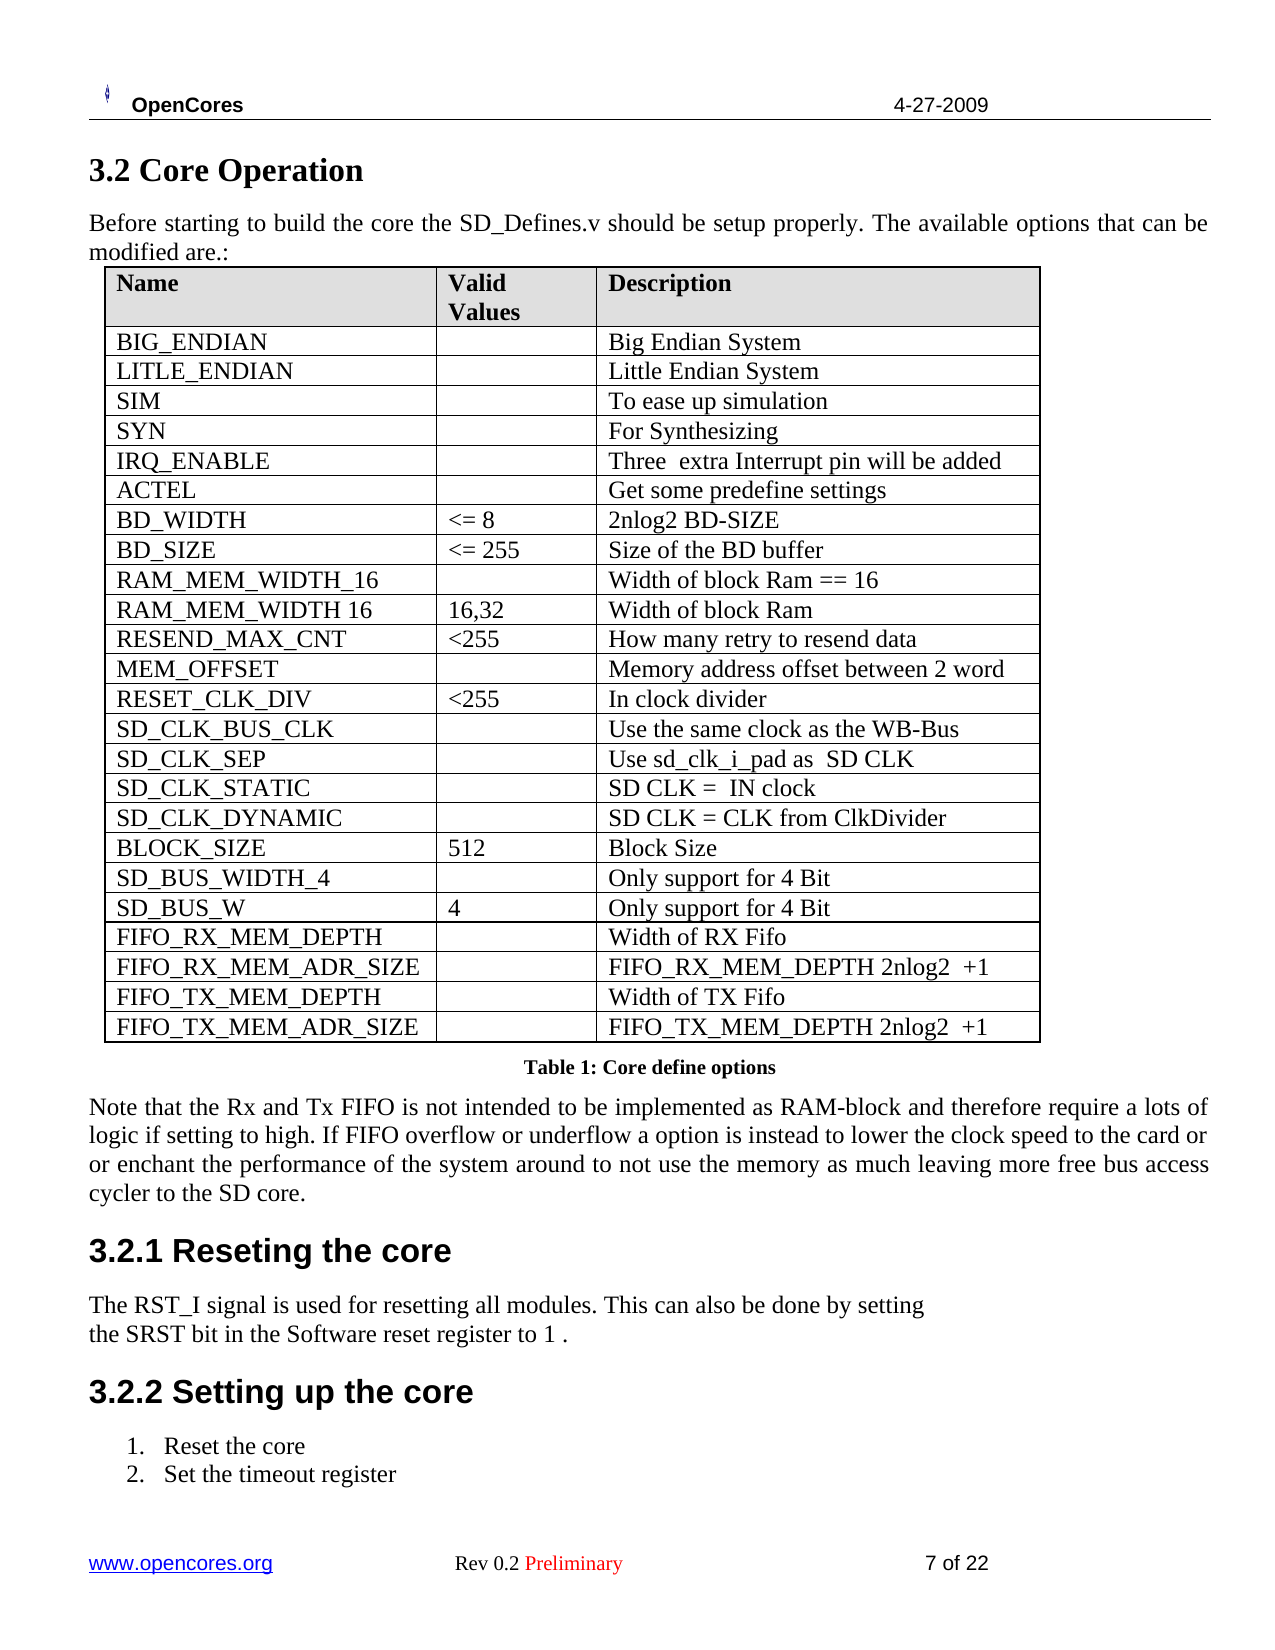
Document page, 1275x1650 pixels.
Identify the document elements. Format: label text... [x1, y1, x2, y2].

table_cell FIFO_RX_MEM_DEPTH [106, 923, 436, 951]
table_cell SYN [106, 416, 436, 445]
table_cell SD_CLK_DYNAMIC [106, 803, 436, 832]
table_cell [437, 774, 596, 802]
table_cell Width of block Ram [597, 595, 1039, 623]
table_cell [437, 982, 596, 1011]
table_cell [437, 416, 596, 445]
table_cell IRQ_ENABLE [106, 446, 436, 474]
table_cell RAM_MEM_WIDTH 16 [106, 595, 436, 623]
table_cell FIFO_RX_MEM_ADR_SIZE [106, 952, 436, 981]
table_cell Little Endian System [597, 356, 1039, 385]
table_cell RESET_CLK_DIV [106, 684, 436, 713]
table_cell Width of block Ram == 16 [597, 565, 1039, 594]
table_cell [437, 863, 596, 892]
table_cell FIFO_TX_MEM_DEPTH [106, 982, 436, 1011]
table_cell 512 [437, 833, 596, 862]
table_cell 2nlog2 BD-SIZE [597, 505, 1039, 534]
table_cell RESEND_MAX_CNT [106, 625, 436, 653]
table_cell Use sd_clk_i_pad as SD CLK [597, 744, 1039, 772]
table_cell [437, 744, 596, 772]
table_cell How many retry to resend data [597, 625, 1039, 653]
table_cell In clock divider [597, 684, 1039, 713]
table_cell [437, 952, 596, 981]
list Set the timeout register [126, 1459, 1211, 1488]
table_header Description [597, 268, 1039, 326]
text Note that the Rx and Tx FIFO is not intended to be implemented as RAM-block and therefore require a lots of logic if setting to high. If FIFO overflow or underflow a option is instead to lower the clock speed to the card or [89, 1092, 1211, 1149]
table_cell [437, 565, 596, 594]
table_cell Big Endian System [597, 327, 1039, 355]
table_cell BLOCK_SIZE [106, 833, 436, 862]
table_cell SD_BUS_W [106, 893, 436, 921]
table_cell ACTEL [106, 476, 436, 504]
subtitle 3.2.2 Setting up the core [89, 1372, 1211, 1411]
table_cell FIFO_RX_MEM_DEPTH 2nlog2 +1 [597, 952, 1039, 981]
table_cell SD CLK = IN clock [597, 774, 1039, 802]
table_cell Only support for 4 Bit [597, 893, 1039, 921]
table_cell SIM [106, 386, 436, 415]
table_cell FIFO_TX_MEM_DEPTH 2nlog2 +1 [597, 1012, 1039, 1041]
table_cell 4 [437, 893, 596, 921]
table_header Valid Values [437, 268, 596, 326]
table_cell BD_WIDTH [106, 505, 436, 534]
table_cell [437, 654, 596, 683]
table_cell <255 [437, 684, 596, 713]
text the SRST bit in the Software reset register to 1 . [89, 1319, 1211, 1347]
table_cell [437, 446, 596, 474]
list Reset the core [126, 1431, 1211, 1459]
table_cell BD_SIZE [106, 535, 436, 564]
text The RST_I signal is used for resetting all modules. This can also be done by setting [89, 1290, 1211, 1319]
table_cell <255 [437, 625, 596, 653]
table_cell Only support for 4 Bit [597, 863, 1039, 892]
text or enchant the performance of the system around to not use the memory as much leaving more free bus access cycler to the SD core. [89, 1149, 1211, 1207]
table_cell Use the same clock as the WB-Bus [597, 714, 1039, 743]
table_cell Memory address offset between 2 word [597, 654, 1039, 683]
table_cell LITLE_ENDIAN [106, 356, 436, 385]
table_cell [437, 803, 596, 832]
table_cell [437, 356, 596, 385]
table_cell SD_CLK_BUS_CLK [106, 714, 436, 743]
table_cell <= 255 [437, 535, 596, 564]
table_cell Size of the BD buffer [597, 535, 1039, 564]
table_header Name [106, 268, 436, 326]
table_cell SD_CLK_STATIC [106, 774, 436, 802]
table_cell For Synthesizing [597, 416, 1039, 445]
table_cell [437, 923, 596, 951]
text Table 1: Core define options [89, 1055, 1211, 1079]
table_cell [437, 386, 596, 415]
table_cell [437, 476, 596, 504]
subtitle 3.2.1 Reseting the core [89, 1231, 1211, 1270]
table_cell SD_CLK_SEP [106, 744, 436, 772]
table_cell Get some predefine settings [597, 476, 1039, 504]
table_cell Width of TX Fifo [597, 982, 1039, 1011]
table_cell SD_BUS_WIDTH_4 [106, 863, 436, 892]
table_cell MEM_OFFSET [106, 654, 436, 683]
table_cell BIG_ENDIAN [106, 327, 436, 355]
table_cell 16,32 [437, 595, 596, 623]
table_cell Block Size [597, 833, 1039, 862]
table_cell RAM_MEM_WIDTH_16 [106, 565, 436, 594]
table_cell Three extra Interrupt pin will be added [597, 446, 1039, 474]
table_cell [437, 714, 596, 743]
table_cell To ease up simulation [597, 386, 1039, 415]
table_cell [437, 1012, 596, 1041]
subtitle 3.2 Core Operation [89, 150, 1211, 188]
table_cell <= 8 [437, 505, 596, 534]
table_cell [437, 327, 596, 355]
table_cell Width of RX Fifo [597, 923, 1039, 951]
text Before starting to build the core the SD_Defines.v should be setup properly. The available options that can be modified are.: [89, 208, 1211, 266]
table_cell FIFO_TX_MEM_ADR_SIZE [106, 1012, 436, 1041]
table_cell SD CLK = CLK from ClkDivider [597, 803, 1039, 832]
